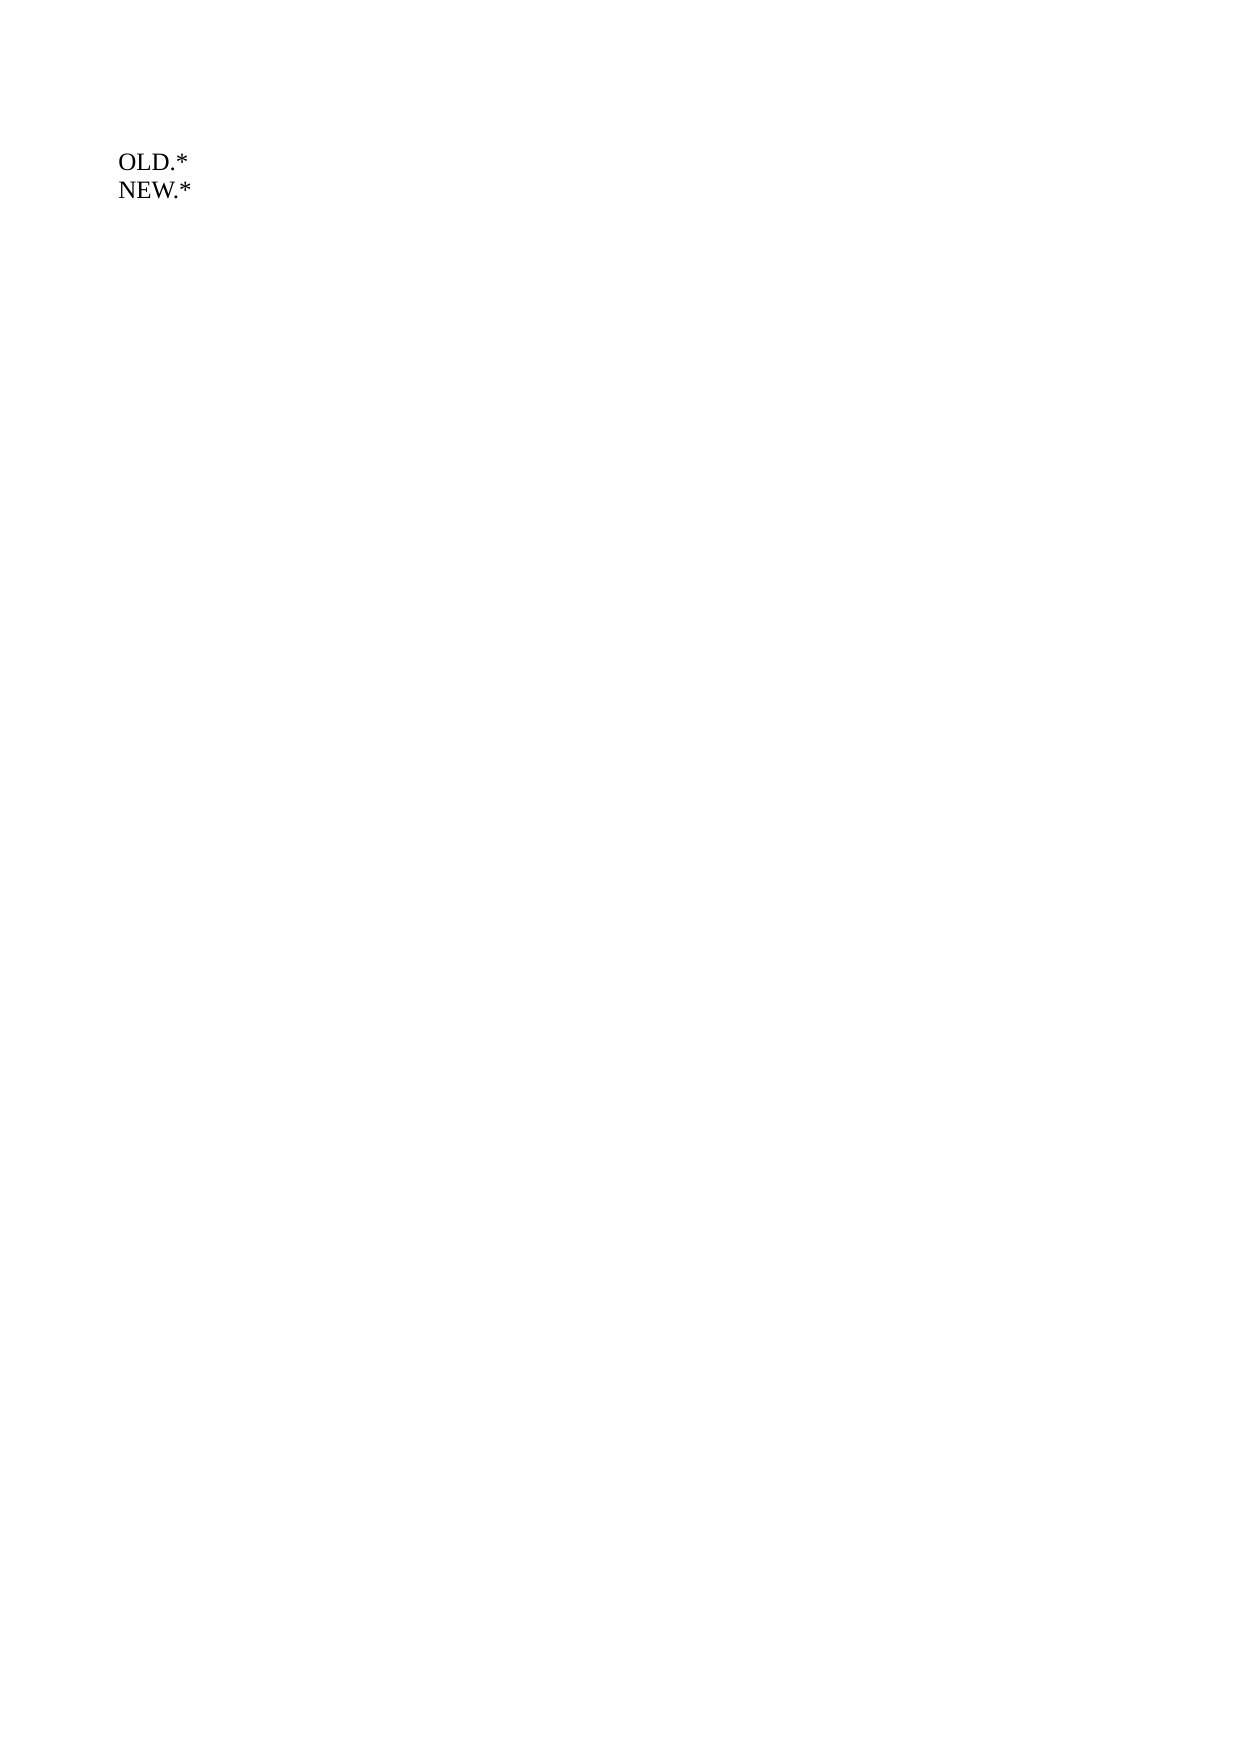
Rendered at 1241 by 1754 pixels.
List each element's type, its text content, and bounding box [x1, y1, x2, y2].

text OLD.* [118, 147, 1122, 176]
text NEW.* [118, 176, 1122, 204]
